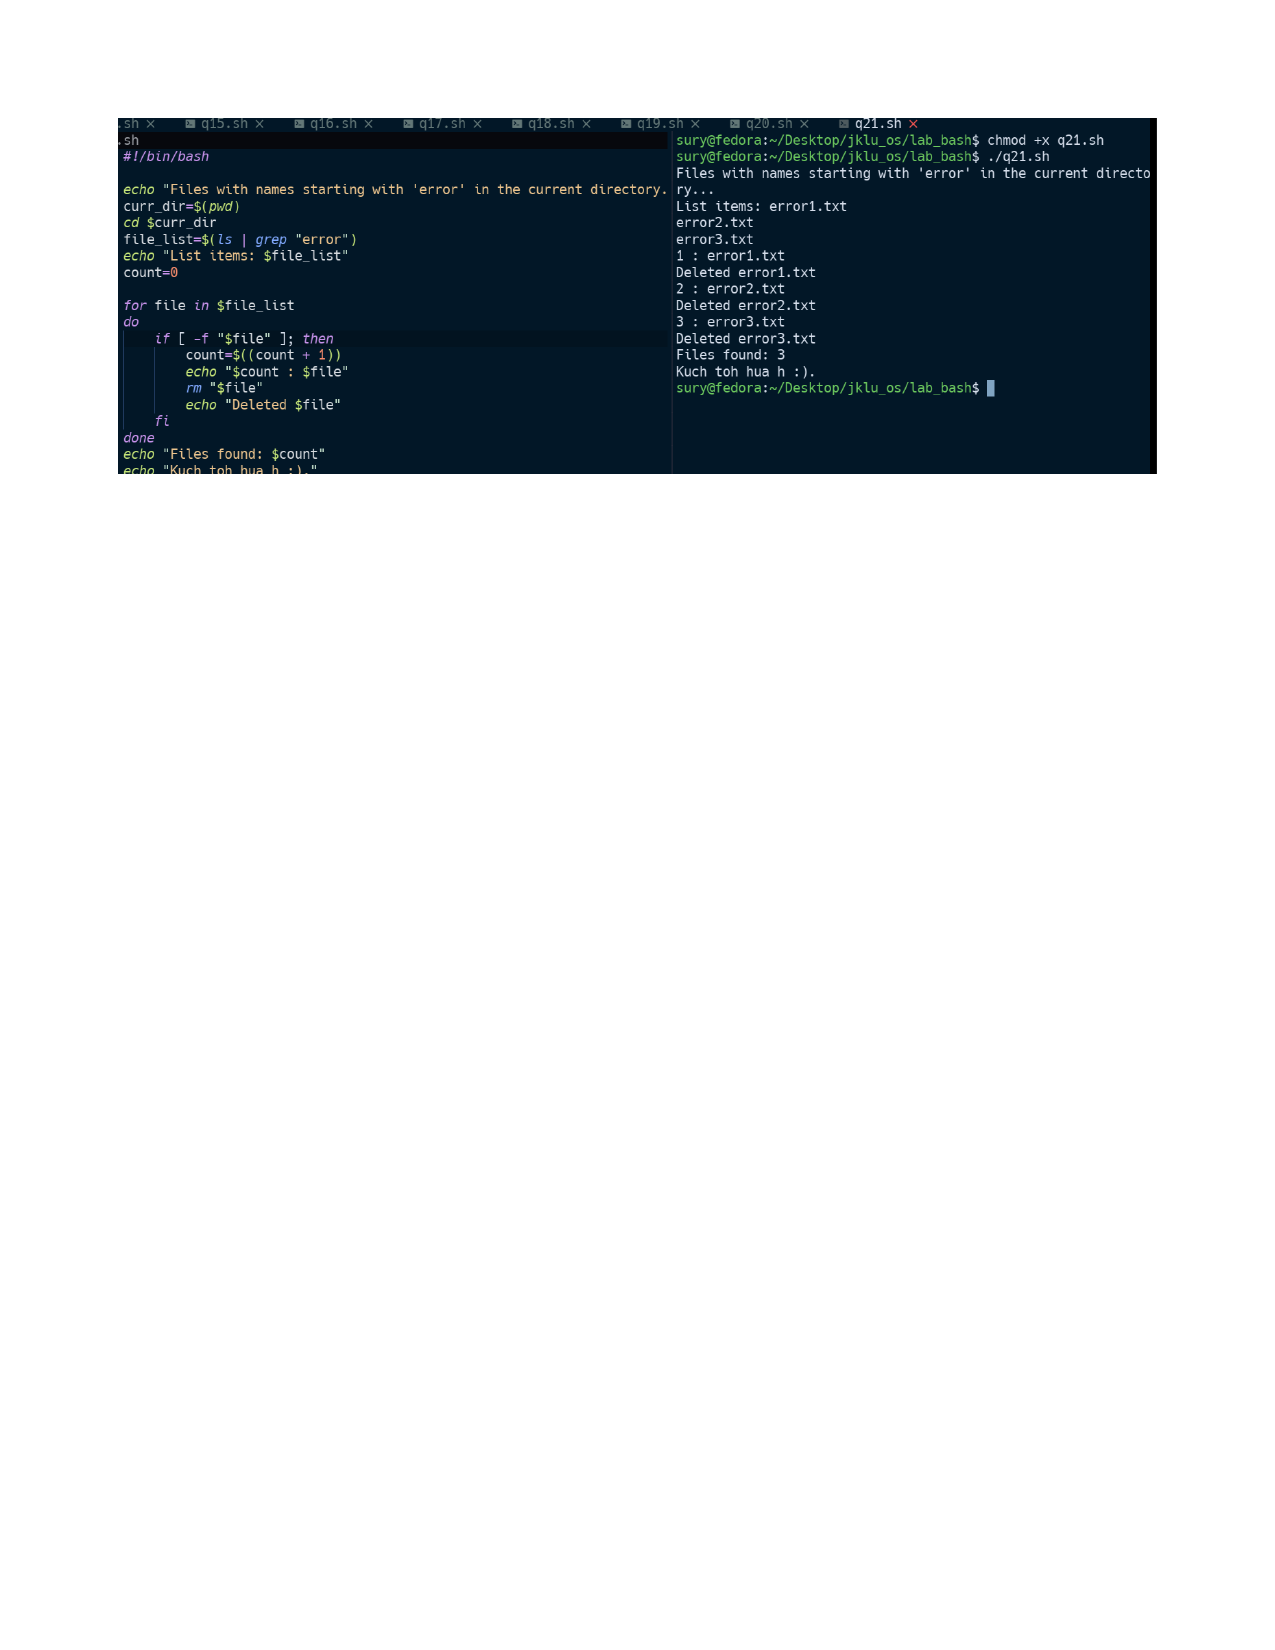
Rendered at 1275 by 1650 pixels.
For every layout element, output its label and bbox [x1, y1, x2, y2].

picture [118, 118, 1157, 474]
